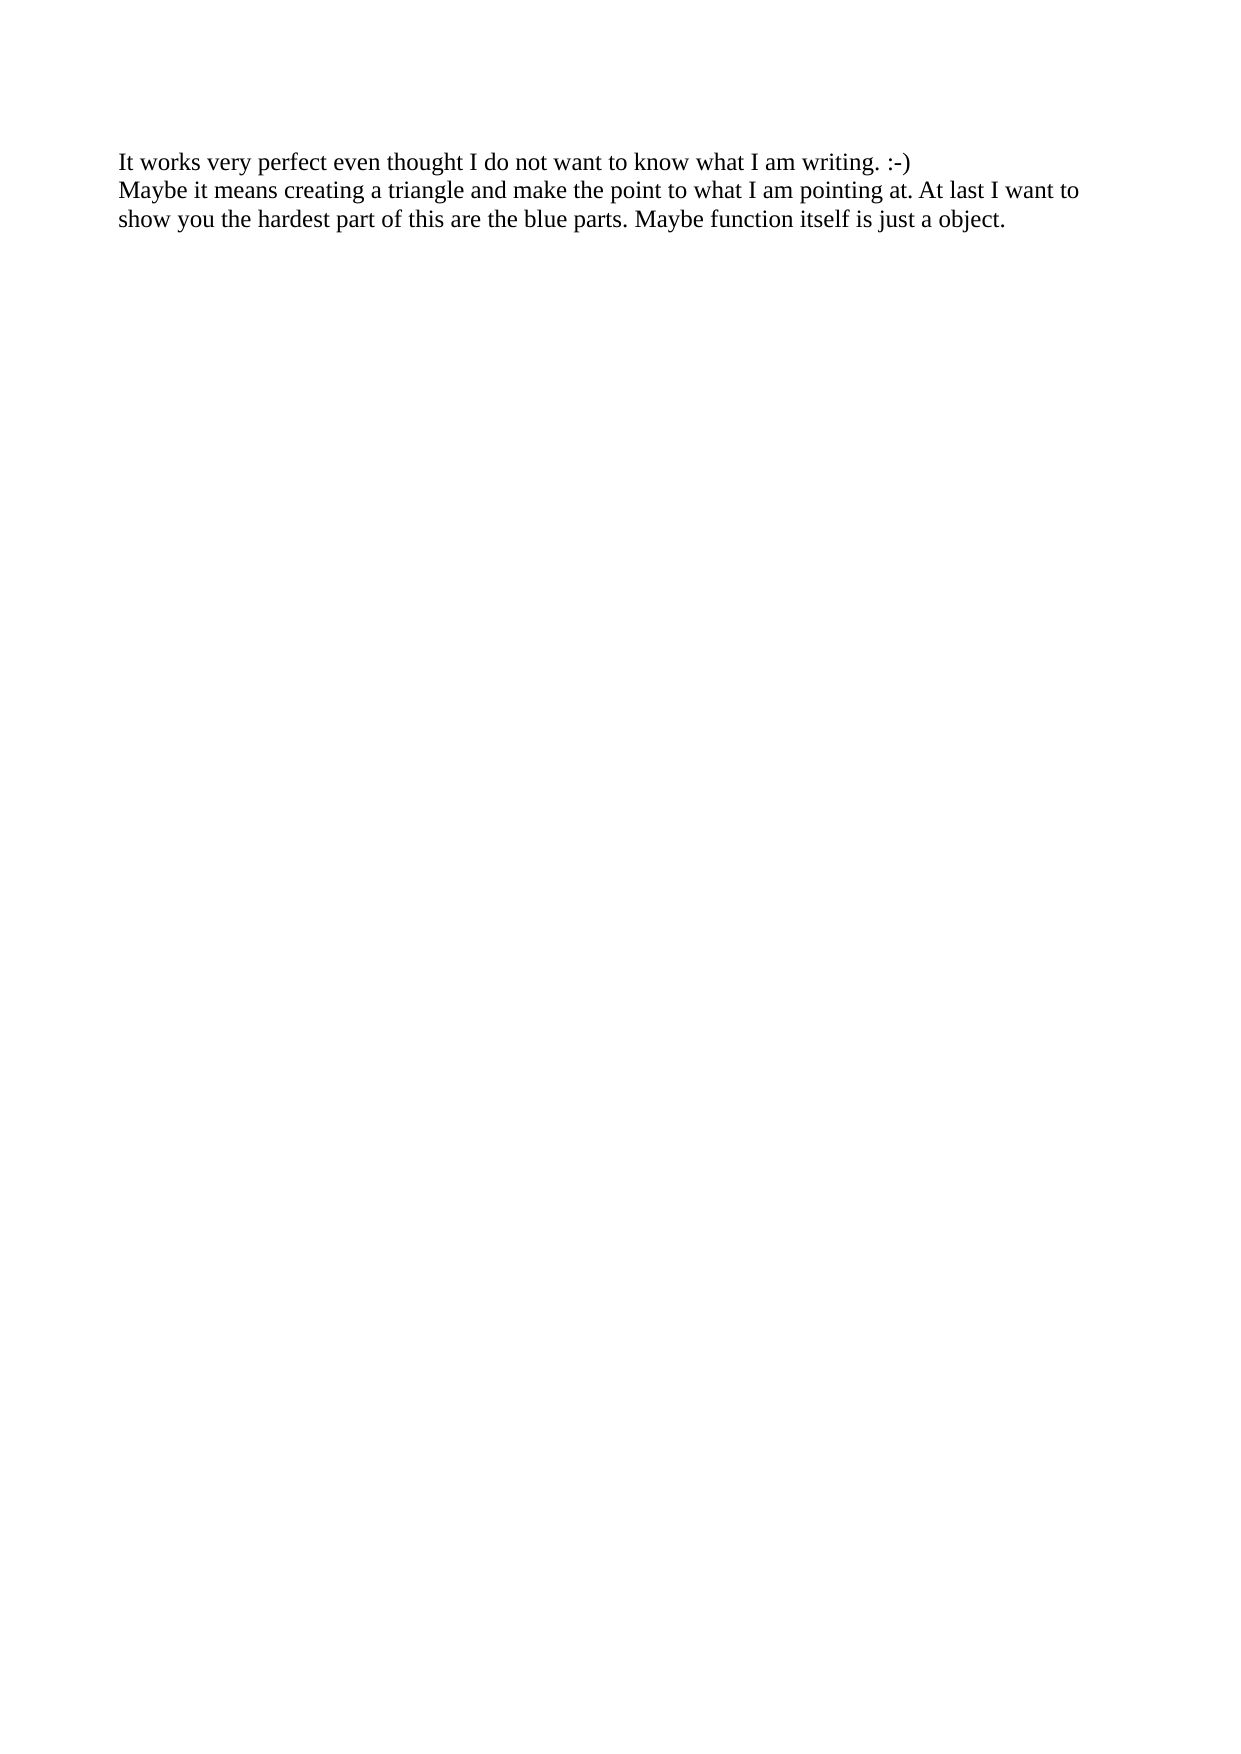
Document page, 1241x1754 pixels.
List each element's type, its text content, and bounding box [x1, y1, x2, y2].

text It works very perfect even thought I do not want to know what I am writing. :-) [118, 147, 1122, 176]
text Maybe it means creating a triangle and make the point to what I am pointing at. At last I want to show you the hardest part of this are the blue parts. Maybe function itself is just a object. [118, 176, 1122, 233]
